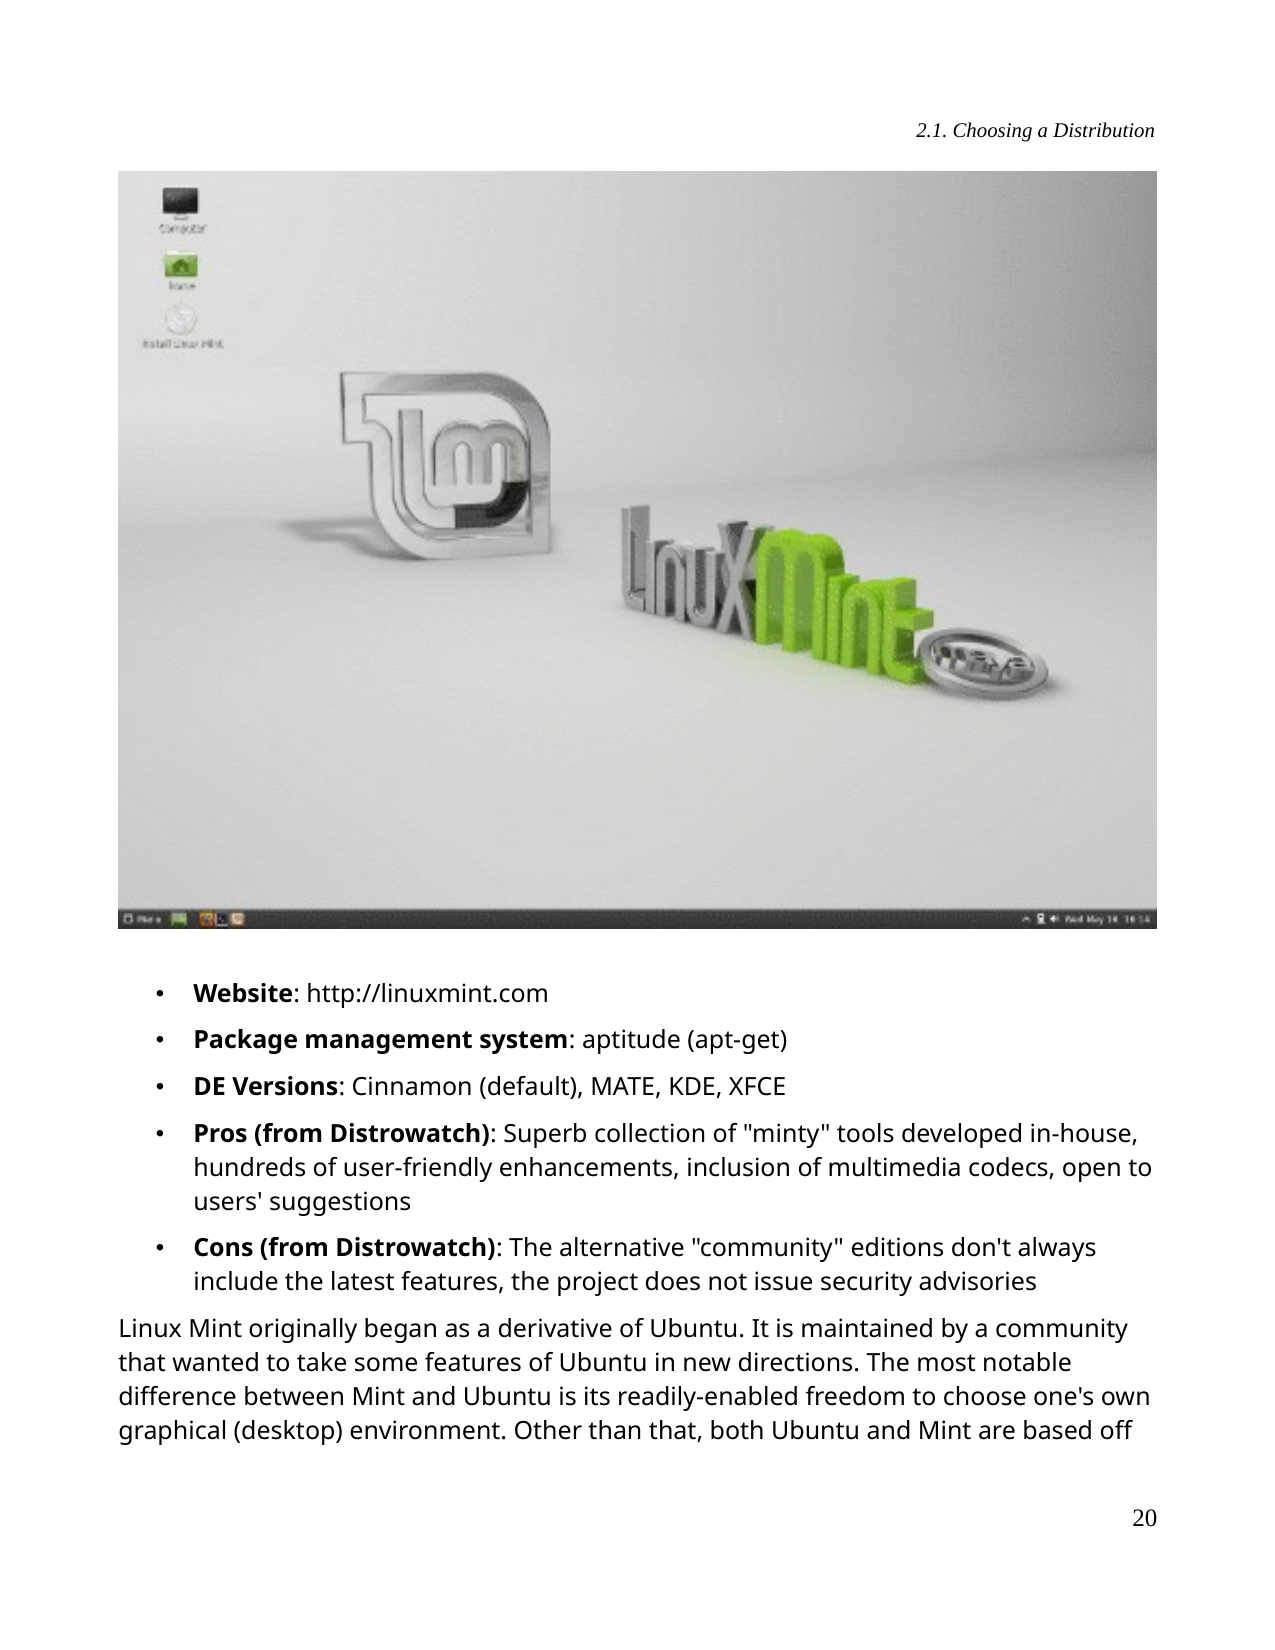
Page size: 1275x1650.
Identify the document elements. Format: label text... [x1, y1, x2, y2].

picture [118, 171, 1157, 929]
list Package management system: aptitude (apt-get) [156, 1022, 1157, 1056]
list DE Versions: Cinnamon (default), MATE, KDE, XFCE [156, 1069, 1157, 1103]
list Cons (from Distrowatch): The alternative "community" editions don't always include the latest features, the project does not issue security advisories [156, 1230, 1157, 1298]
list Pros (from Distrowatch): Superb collection of "minty" tools developed in-house, hundreds of user-friendly enhancements, inclusion of multimedia codecs, open to users' suggestions [156, 1115, 1157, 1217]
text Linux Mint originally began as a derivative of Ubuntu. It is maintained by a community that wanted to take some features of Ubuntu in new directions. The most notable difference between Mint and Ubuntu is its readily-enabled freedom to choose one's own graphical (desktop) environment. Other than that, both Ubuntu and Mint are based off [118, 1311, 1157, 1447]
list Website: http://linuxmint.com [156, 976, 1157, 1010]
